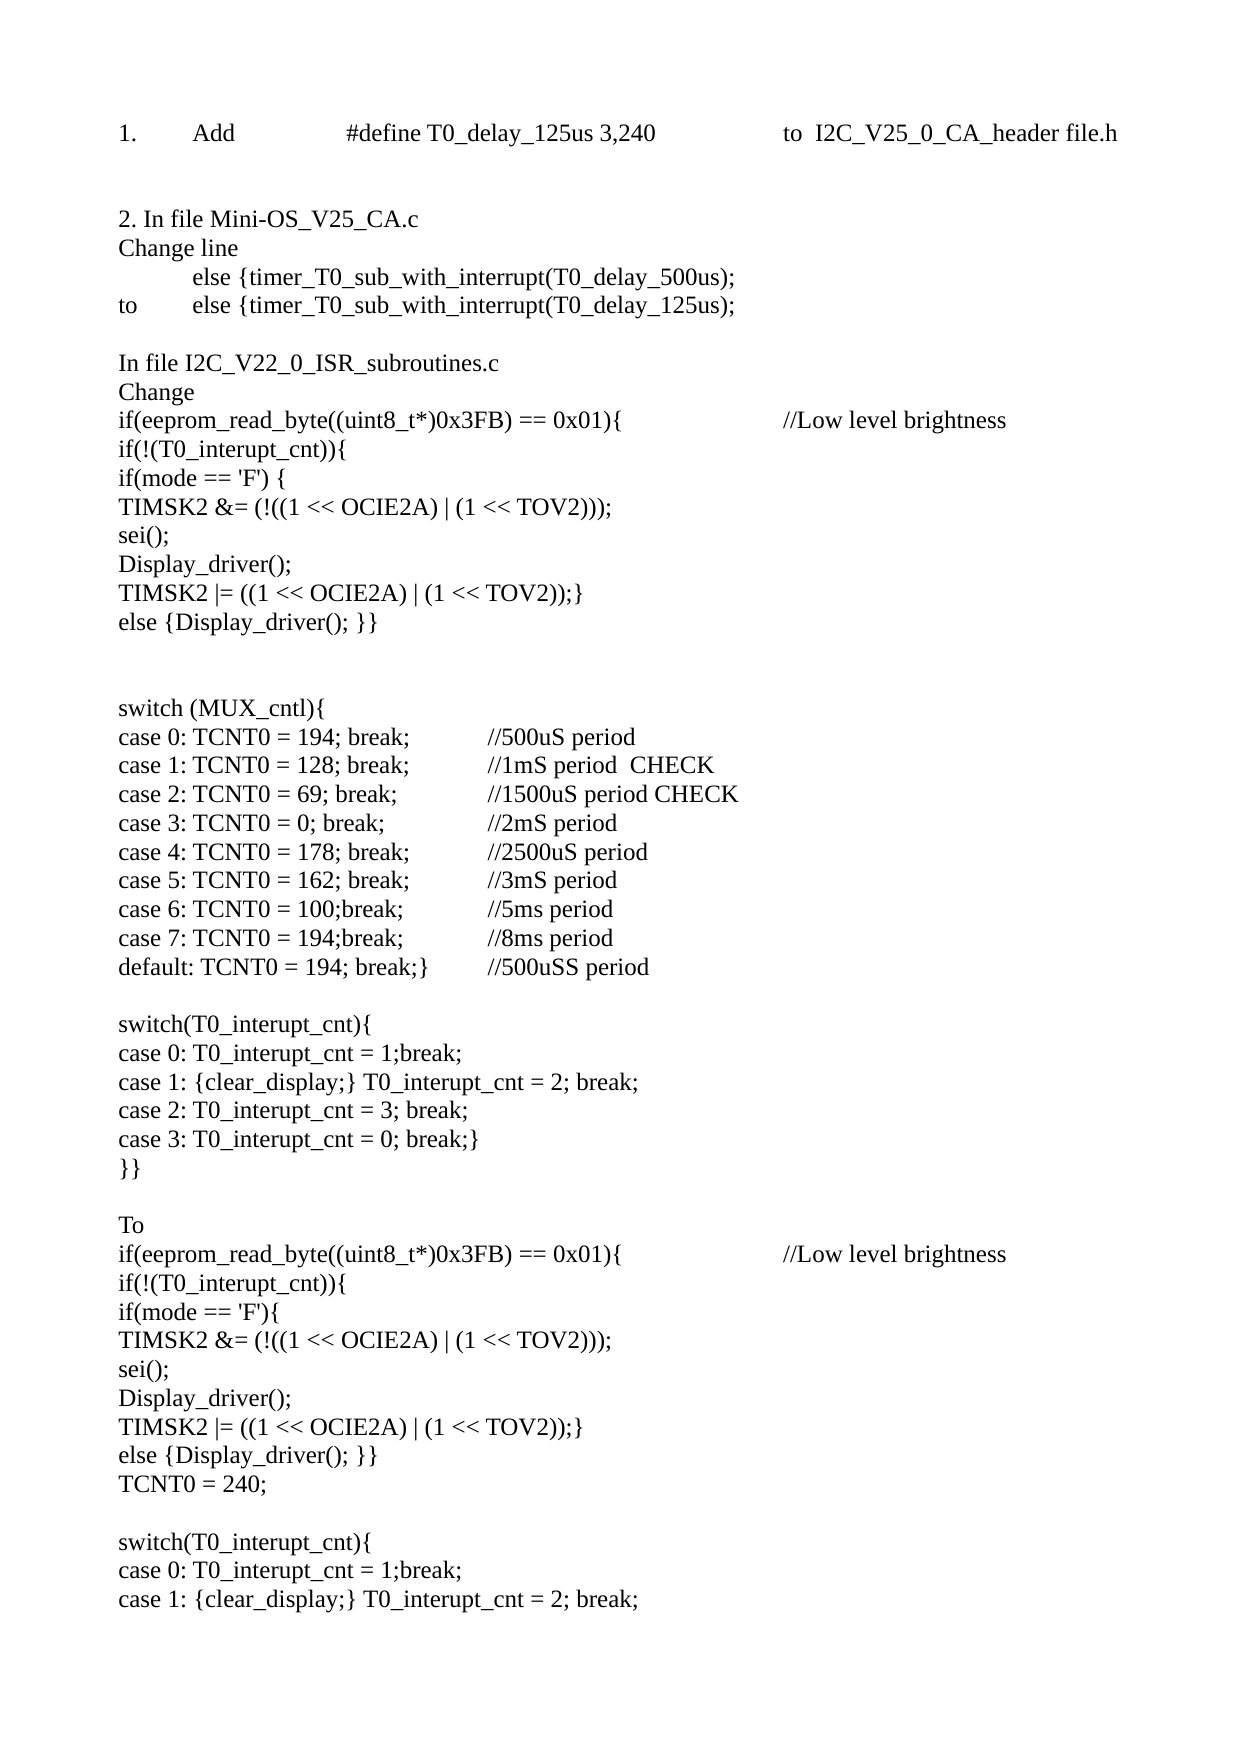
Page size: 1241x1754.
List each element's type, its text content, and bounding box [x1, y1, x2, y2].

text TIMSK2 &= (!((1 << OCIE2A) | (1 << TOV2))); [118, 1326, 1122, 1354]
text Display_driver(); [118, 549, 1122, 578]
text TIMSK2 |= ((1 << OCIE2A) | (1 << TOV2));} [118, 578, 1122, 607]
text case 0: T0_interupt_cnt = 1;break; [118, 1556, 1122, 1584]
text TCNT0 = 240; [118, 1469, 1122, 1498]
text case 2: T0_interupt_cnt = 3; break; [118, 1096, 1122, 1124]
text case 3: TCNT0 = 0; break; //2mS period [118, 808, 1122, 837]
text Display_driver(); [118, 1383, 1122, 1412]
text Change [118, 377, 1122, 406]
text sei(); [118, 1354, 1122, 1383]
text case 1: TCNT0 = 128; break; //1mS period CHECK [118, 751, 1122, 779]
text To [118, 1211, 1122, 1239]
text case 2: TCNT0 = 69; break; //1500uS period CHECK [118, 779, 1122, 808]
text if(mode == 'F') { [118, 463, 1122, 492]
text else {Display_driver(); }} [118, 607, 1122, 636]
text to else {timer_T0_sub_with_interrupt(T0_delay_125us); [118, 291, 1122, 319]
text case 0: T0_interupt_cnt = 1;break; [118, 1038, 1122, 1067]
text case 6: TCNT0 = 100;break; //5ms period [118, 894, 1122, 923]
text 1. Add #define T0_delay_125us 3,240 to I2C_V25_0_CA_header file.h [118, 118, 1122, 147]
text if(eeprom_read_byte((uint8_t*)0x3FB) == 0x01){ //Low level brightness [118, 406, 1122, 434]
text if(eeprom_read_byte((uint8_t*)0x3FB) == 0x01){ //Low level brightness [118, 1239, 1122, 1268]
text case 1: {clear_display;} T0_interupt_cnt = 2; break; [118, 1584, 1122, 1613]
text sei(); [118, 521, 1122, 549]
text if(!(T0_interupt_cnt)){ [118, 1268, 1122, 1297]
text if(!(T0_interupt_cnt)){ [118, 434, 1122, 463]
text switch(T0_interupt_cnt){ [118, 1009, 1122, 1038]
text case 3: T0_interupt_cnt = 0; break;} [118, 1124, 1122, 1153]
text else {timer_T0_sub_with_interrupt(T0_delay_500us); [118, 262, 1122, 291]
text case 4: TCNT0 = 178; break; //2500uS period [118, 837, 1122, 866]
text TIMSK2 |= ((1 << OCIE2A) | (1 << TOV2));} [118, 1412, 1122, 1441]
text TIMSK2 &= (!((1 << OCIE2A) | (1 << TOV2))); [118, 492, 1122, 521]
text if(mode == 'F'){ [118, 1297, 1122, 1326]
text case 1: {clear_display;} T0_interupt_cnt = 2; break; [118, 1067, 1122, 1096]
text default: TCNT0 = 194; break;} //500uSS period [118, 952, 1122, 981]
text Change line [118, 233, 1122, 262]
text }} [118, 1153, 1122, 1182]
text 2. In file Mini-OS_V25_CA.c [118, 204, 1122, 233]
text else {Display_driver(); }} [118, 1441, 1122, 1469]
text In file I2C_V22_0_ISR_subroutines.c [118, 348, 1122, 377]
text case 0: TCNT0 = 194; break; //500uS period [118, 722, 1122, 751]
text switch(T0_interupt_cnt){ [118, 1527, 1122, 1556]
text switch (MUX_cntl){ [118, 693, 1122, 722]
text case 7: TCNT0 = 194;break; //8ms period [118, 923, 1122, 952]
text case 5: TCNT0 = 162; break; //3mS period [118, 866, 1122, 894]
